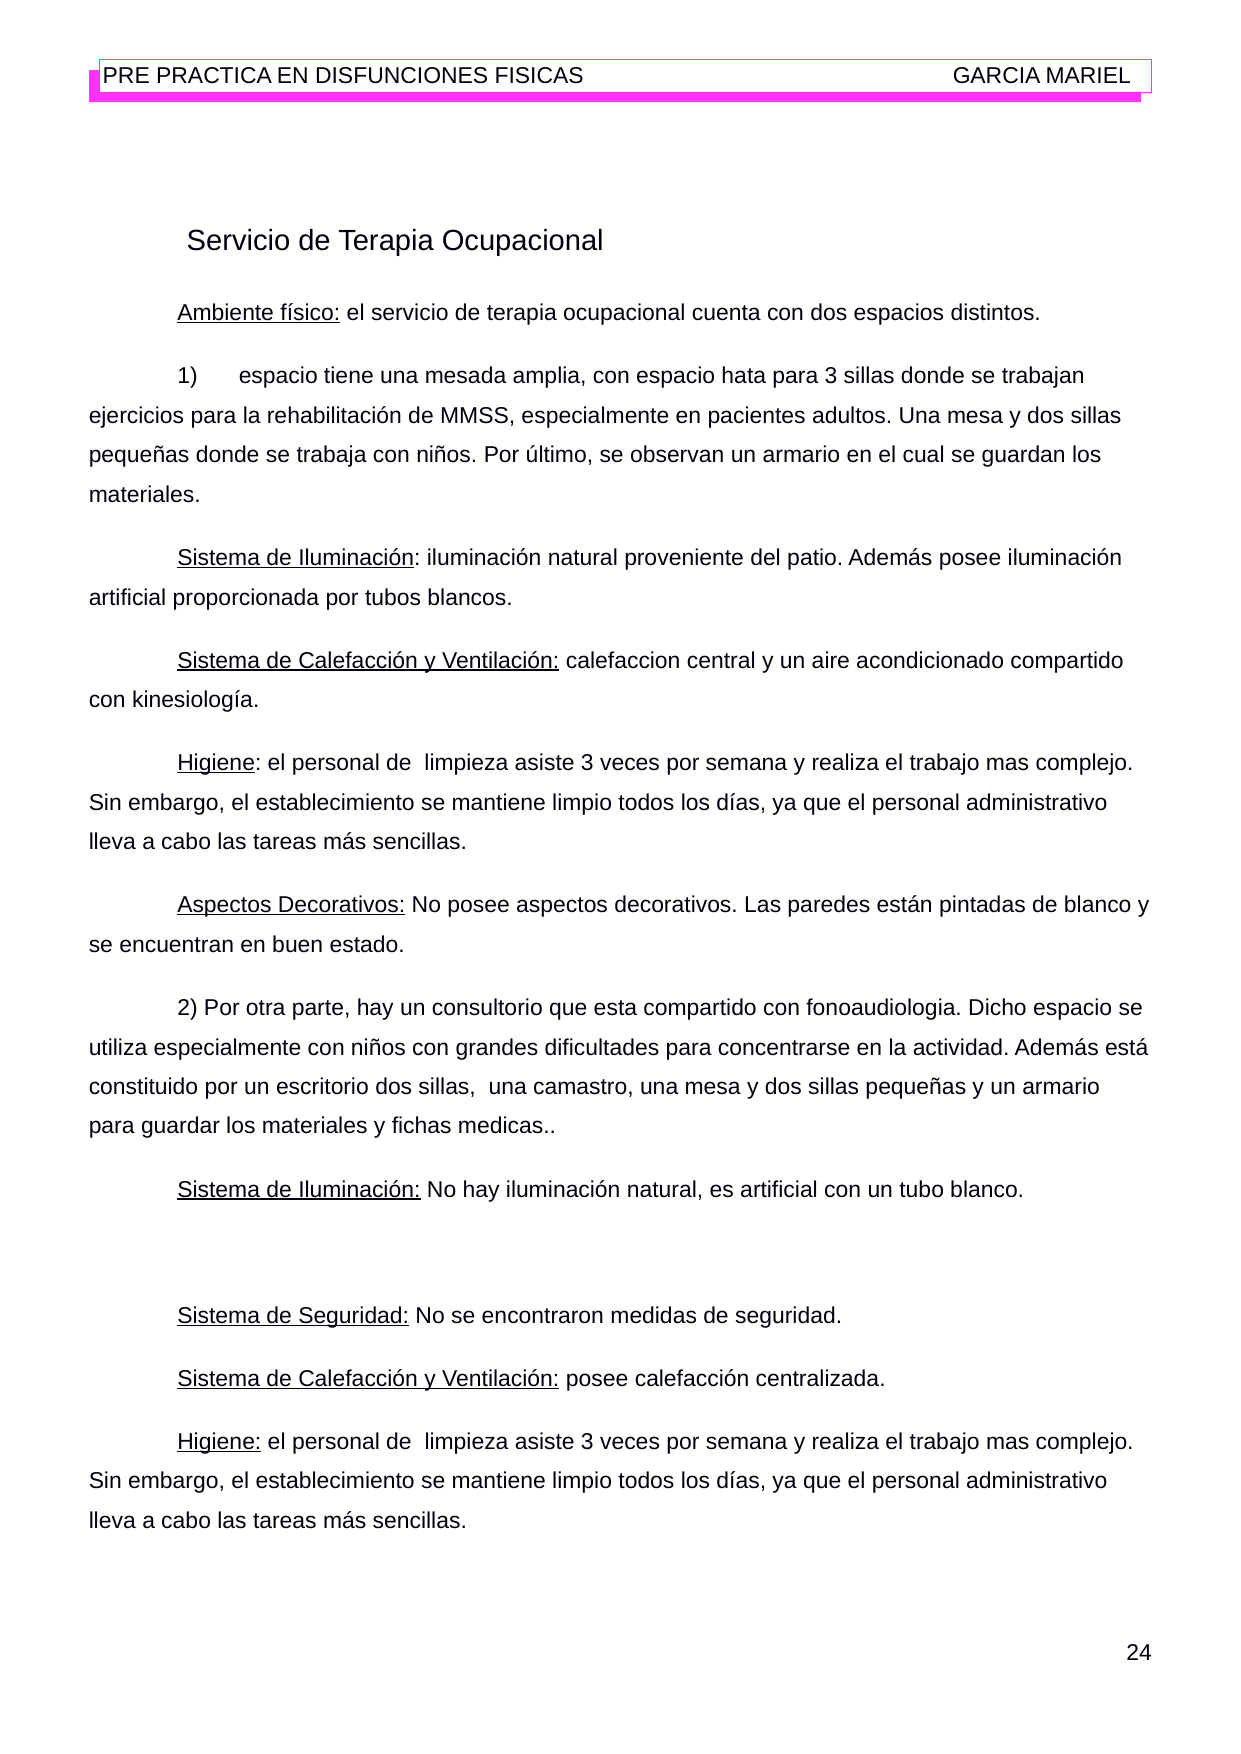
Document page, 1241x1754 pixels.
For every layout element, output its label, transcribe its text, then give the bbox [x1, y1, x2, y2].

text 2) Por otra parte, hay un consultorio que esta compartido con fonoaudiologia. Dicho espacio se utiliza especialmente con niños con grandes dificultades para concentrarse en la actividad. Además está constituido por un escritorio dos sillas, una camastro, una mesa y dos sillas pequeñas y un armario para guardar los materiales y fichas medicas.. [88, 994, 1152, 1139]
text Sistema de Iluminación: No hay iluminación natural, es artificial con un tubo blanco. [88, 1176, 1152, 1202]
text Higiene: el personal de limpieza asiste 3 veces por semana y realiza el trabajo mas complejo. Sin embargo, el establecimiento se mantiene limpio todos los días, ya que el personal administrativo lleva a cabo las tareas más sencillas. [88, 749, 1152, 854]
text Sistema de Calefacción y Ventilación: posee calefacción centralizada. [88, 1365, 1152, 1391]
text Sistema de Seguridad: No se encontraron medidas de seguridad. [88, 1302, 1152, 1328]
text Aspectos Decorativos: No posee aspectos decorativos. Las paredes están pintadas de blanco y se encuentran en buen estado. [88, 891, 1152, 957]
text Sistema de Iluminación: iluminación natural proveniente del patio. Además posee iluminación artificial proporcionada por tubos blancos. [88, 544, 1152, 610]
text Ambiente físico: el servicio de terapia ocupacional cuenta con dos espacios distintos. [88, 299, 1152, 326]
text Servicio de Terapia Ocupacional [88, 223, 1152, 257]
text Higiene: el personal de limpieza asiste 3 veces por semana y realiza el trabajo mas complejo. Sin embargo, el establecimiento se mantiene limpio todos los días, ya que el personal administrativo lleva a cabo las tareas más sencillas. [88, 1428, 1152, 1533]
text Sistema de Calefacción y Ventilación: calefaccion central y un aire acondicionado compartido con kinesiología. [88, 647, 1152, 712]
list espacio tiene una mesada amplia, con espacio hata para 3 sillas donde se trabajan ejercicios para la rehabilitación de MMSS, especialmente en pacientes adultos. Una mesa y dos sillas pequeñas donde se trabaja con niños. Por último, se observan un armario en el cual se guardan los materiales. [88, 362, 1152, 507]
